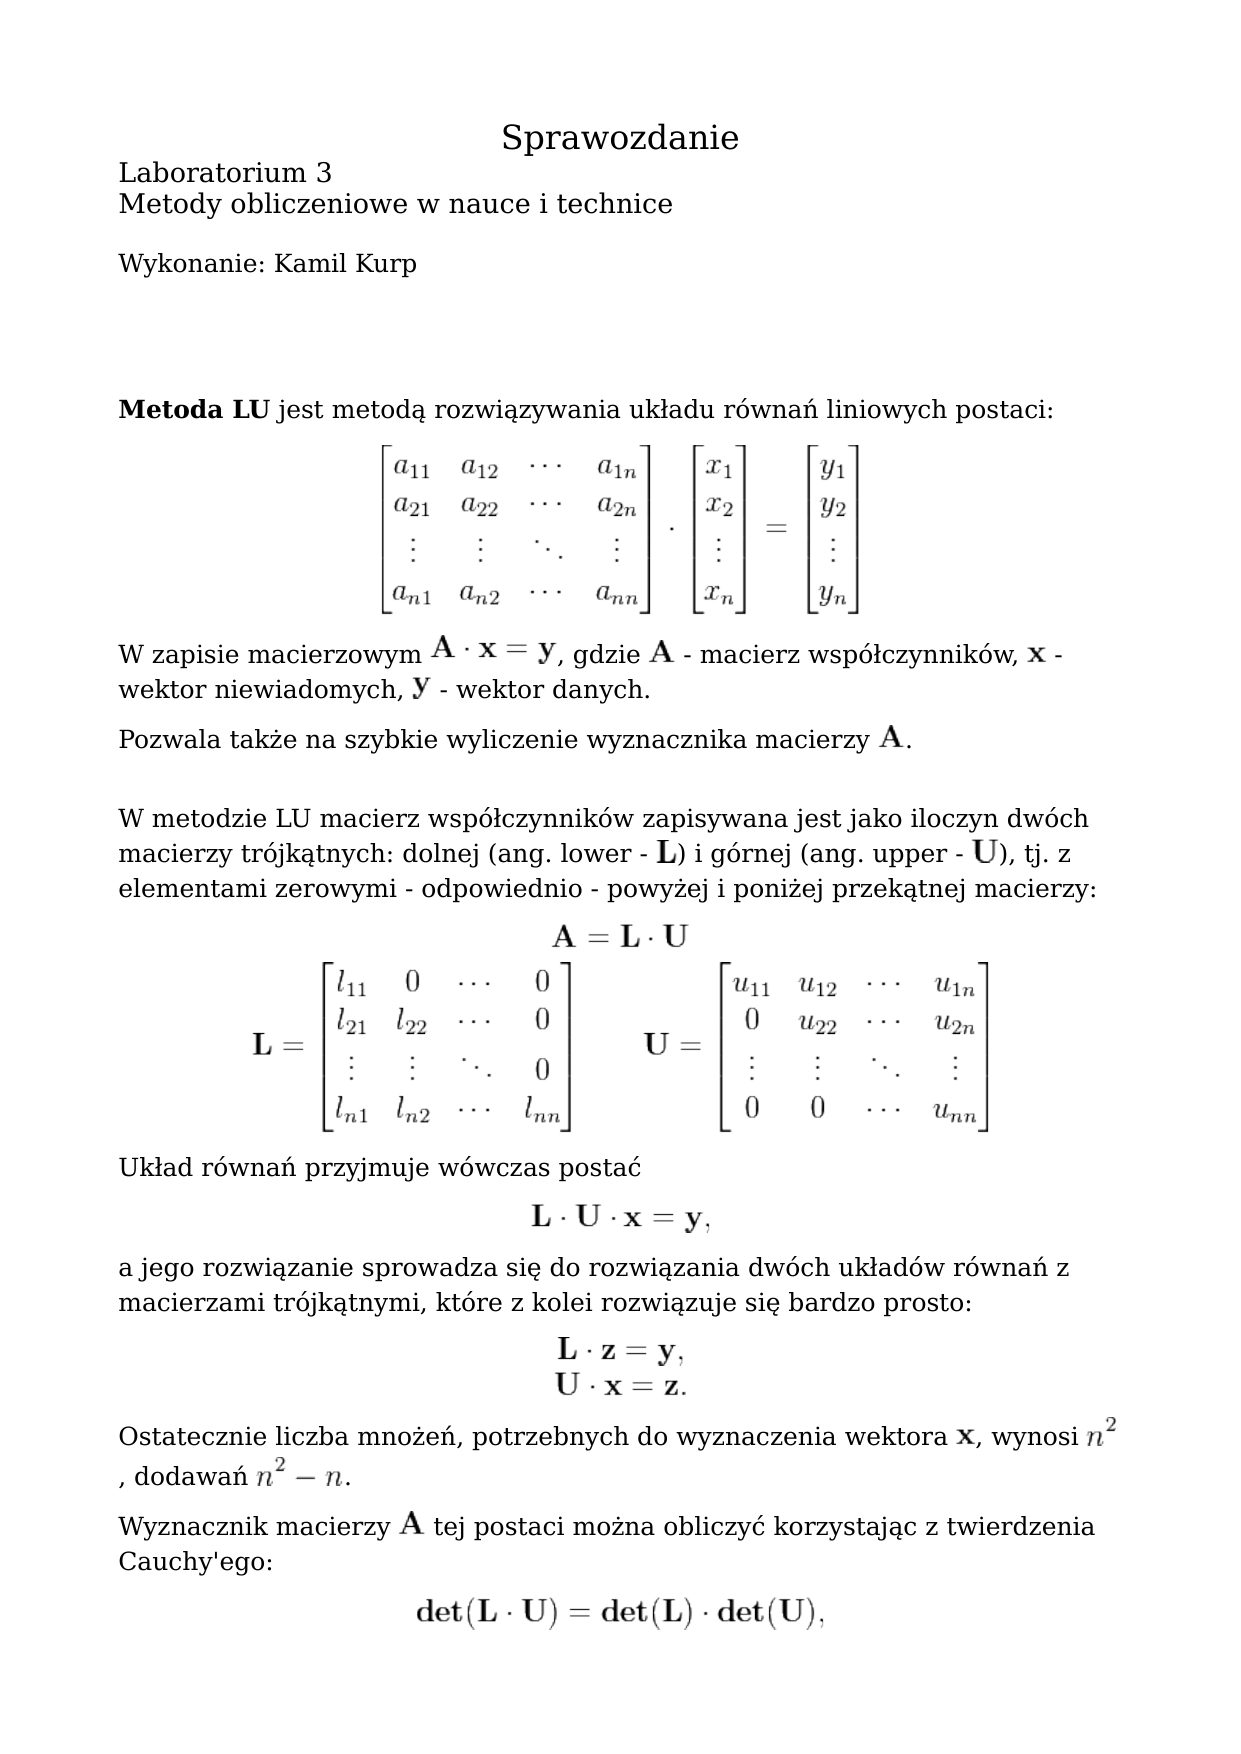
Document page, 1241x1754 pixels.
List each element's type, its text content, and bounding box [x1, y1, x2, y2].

text a jego rozwiązanie sprowadza się do rozwiązania dwóch układów równań z macierzami trójkątnymi, które z kolei rozwiązuje się bardzo prosto: [118, 1253, 1122, 1317]
text Wyznacznik macierzy tej postaci można obliczyć korzystając z twierdzenia Cauchy'ego: [118, 1512, 1122, 1576]
text Metoda LU jest metodą rozwiązywania układu równań liniowych postaci: [118, 395, 1122, 424]
picture [551, 923, 689, 949]
picture [417, 1596, 824, 1630]
picture [557, 1337, 683, 1366]
text Pozwala także na szybkie wyliczenie wyznacznika macierzy . [118, 725, 1122, 754]
picture [1027, 646, 1047, 664]
picture [956, 1428, 976, 1446]
text Ostatecznie liczba mnożeń, potrzebnych do wyznaczenia wektora , wynosi , dodawań . [118, 1417, 1122, 1491]
text Układ równań przyjmuje wówczas postać [118, 1154, 1122, 1183]
text Wykonanie: Kamil Kurp [118, 249, 1122, 278]
text W metodzie LU macierz współczynników zapisywana jest jako iloczyn dwóch macierzy trójkątnych: dolnej (ang. lower - ) i górnej (ang. upper - ), tj. z elementami zerowymi - odpowiednio - powyżej i poniżej przekątnej macierzy: [118, 804, 1122, 903]
text Laboratorium 3 [118, 157, 1122, 188]
picture [256, 1457, 344, 1486]
text Sprawozdanie [118, 118, 1122, 157]
picture [878, 725, 905, 749]
text Metody obliczeniowe w nauce i technice [118, 188, 1122, 220]
picture [531, 1203, 710, 1233]
picture [398, 1511, 426, 1536]
text W zapisie macierzowym , gdzie - macierz współczynników, - wektor niewiadomych, - wektor danych. [118, 636, 1122, 705]
picture [554, 1371, 686, 1397]
picture [412, 676, 432, 699]
picture [252, 962, 989, 1134]
picture [656, 840, 677, 863]
picture [971, 839, 999, 863]
picture [430, 635, 557, 664]
picture [381, 445, 859, 616]
picture [648, 640, 676, 664]
picture [1086, 1417, 1117, 1446]
